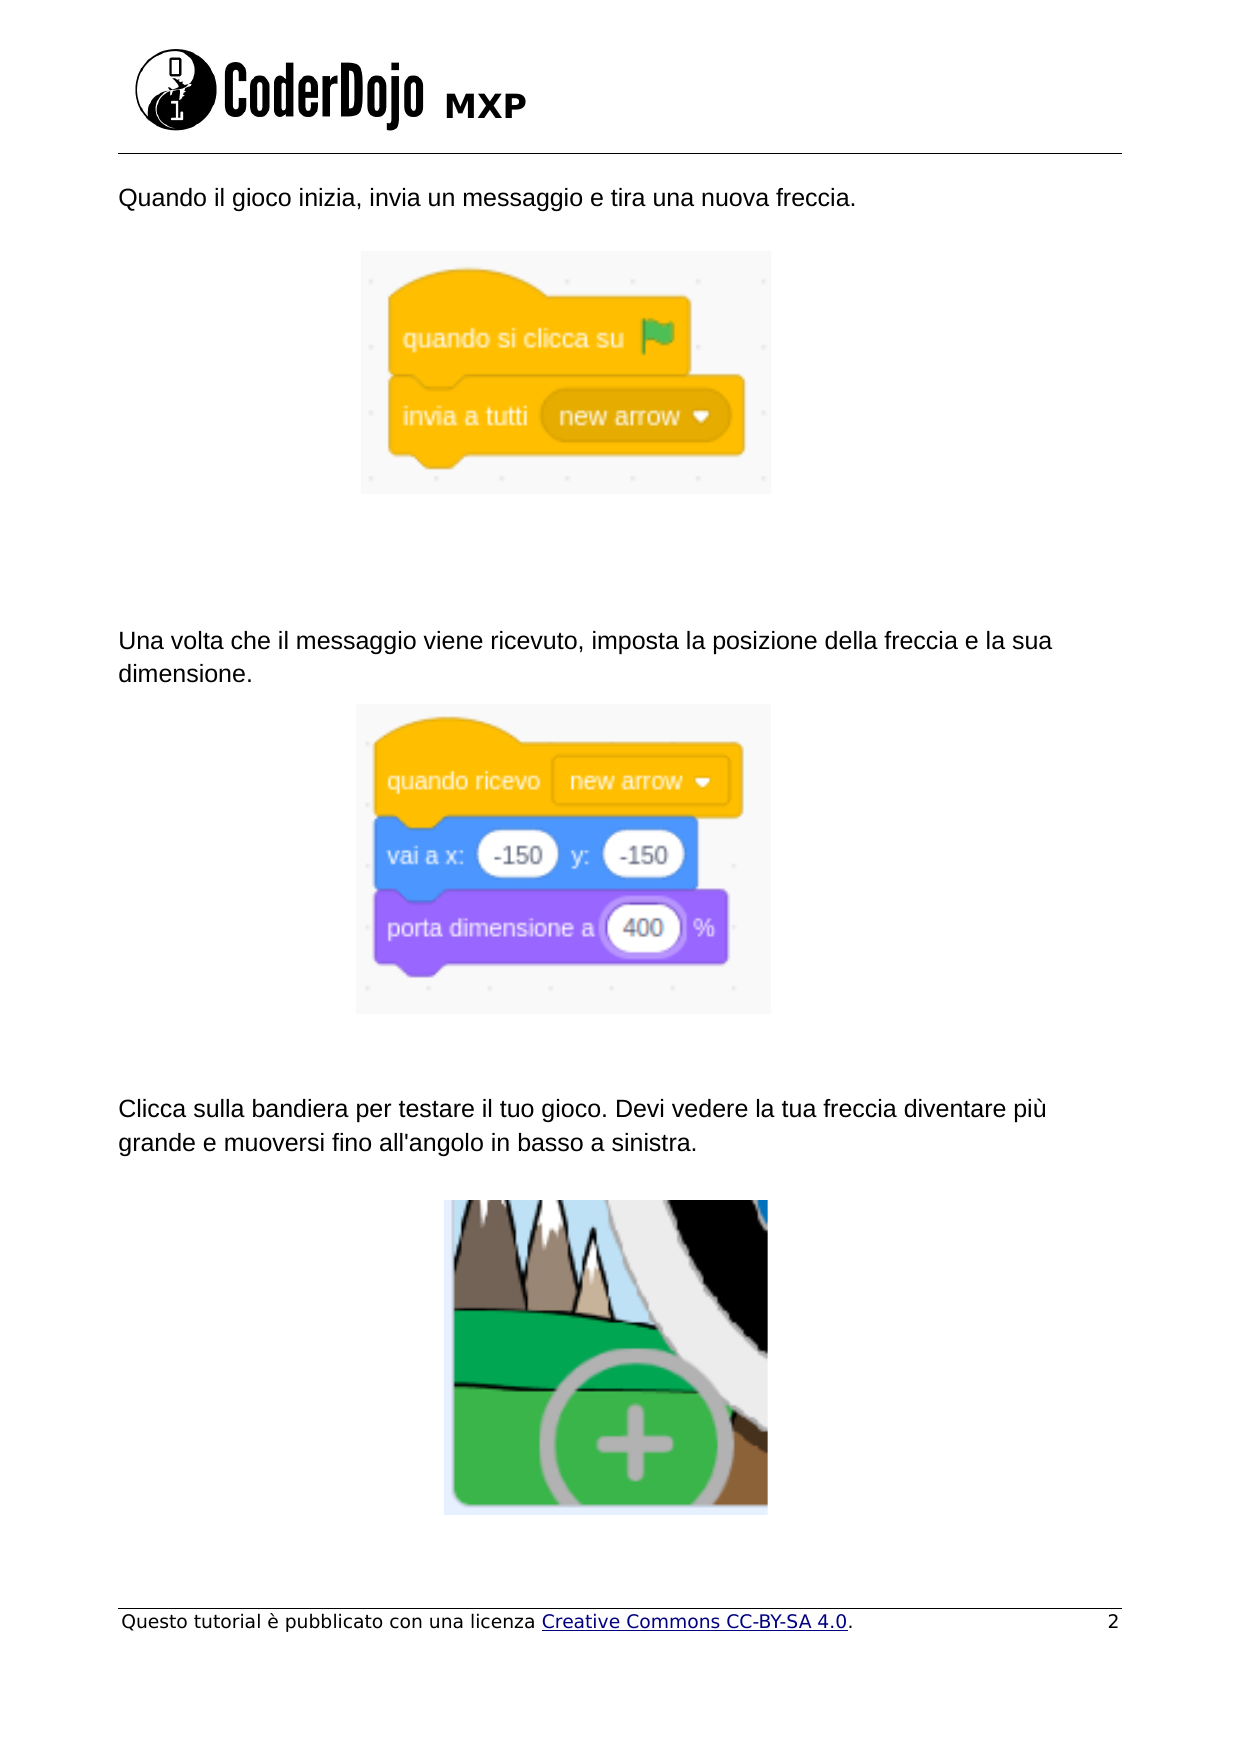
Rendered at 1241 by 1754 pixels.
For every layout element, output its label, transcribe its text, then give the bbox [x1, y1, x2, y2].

picture [127, 38, 435, 149]
picture [355, 704, 771, 1014]
text Quando il gioco inizia, invia un messaggio e tira una nuova freccia. [118, 182, 1122, 211]
text Una volta che il messaggio viene ricevuto, imposta la posizione della freccia e la sua dimensione. [118, 626, 1122, 1076]
picture [360, 251, 772, 494]
picture [443, 1200, 768, 1515]
text Clicca sulla bandiera per testare il tuo gioco. Devi vedere la tua freccia diventare più grande e muoversi fino all'angolo in basso a sinistra. [118, 1094, 1122, 1544]
